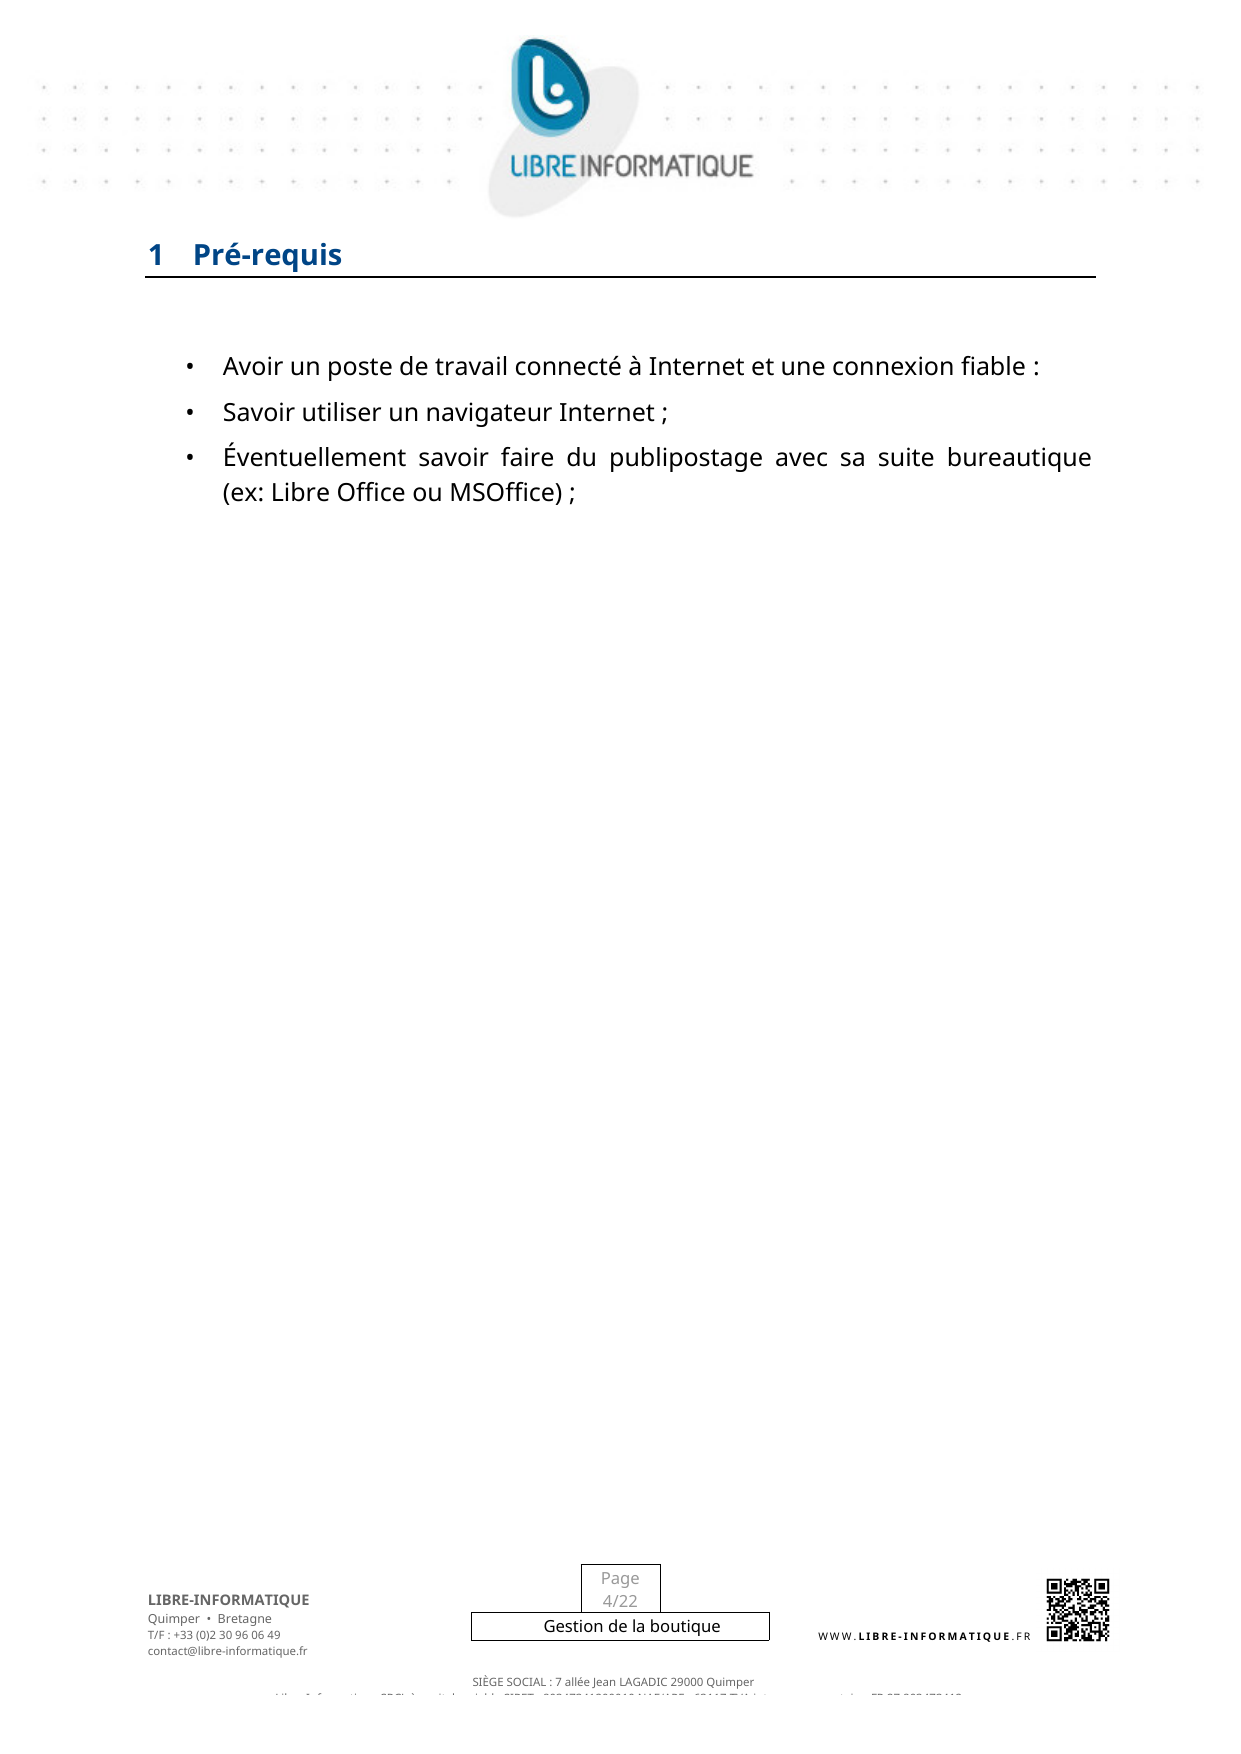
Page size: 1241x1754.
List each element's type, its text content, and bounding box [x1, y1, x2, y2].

list Éventuellement savoir faire du publipostage avec sa suite bureautique (ex: Libre Office ou MSOffice) ; [185, 440, 1093, 508]
subtitle Pré-requis [145, 231, 1096, 276]
list Avoir un poste de travail connecté à Internet et une connexion fiable : [185, 348, 1093, 382]
picture [1036, 1568, 1120, 1652]
list Savoir utiliser un navigateur Internet ; [185, 394, 1093, 428]
picture [27, 35, 1213, 220]
